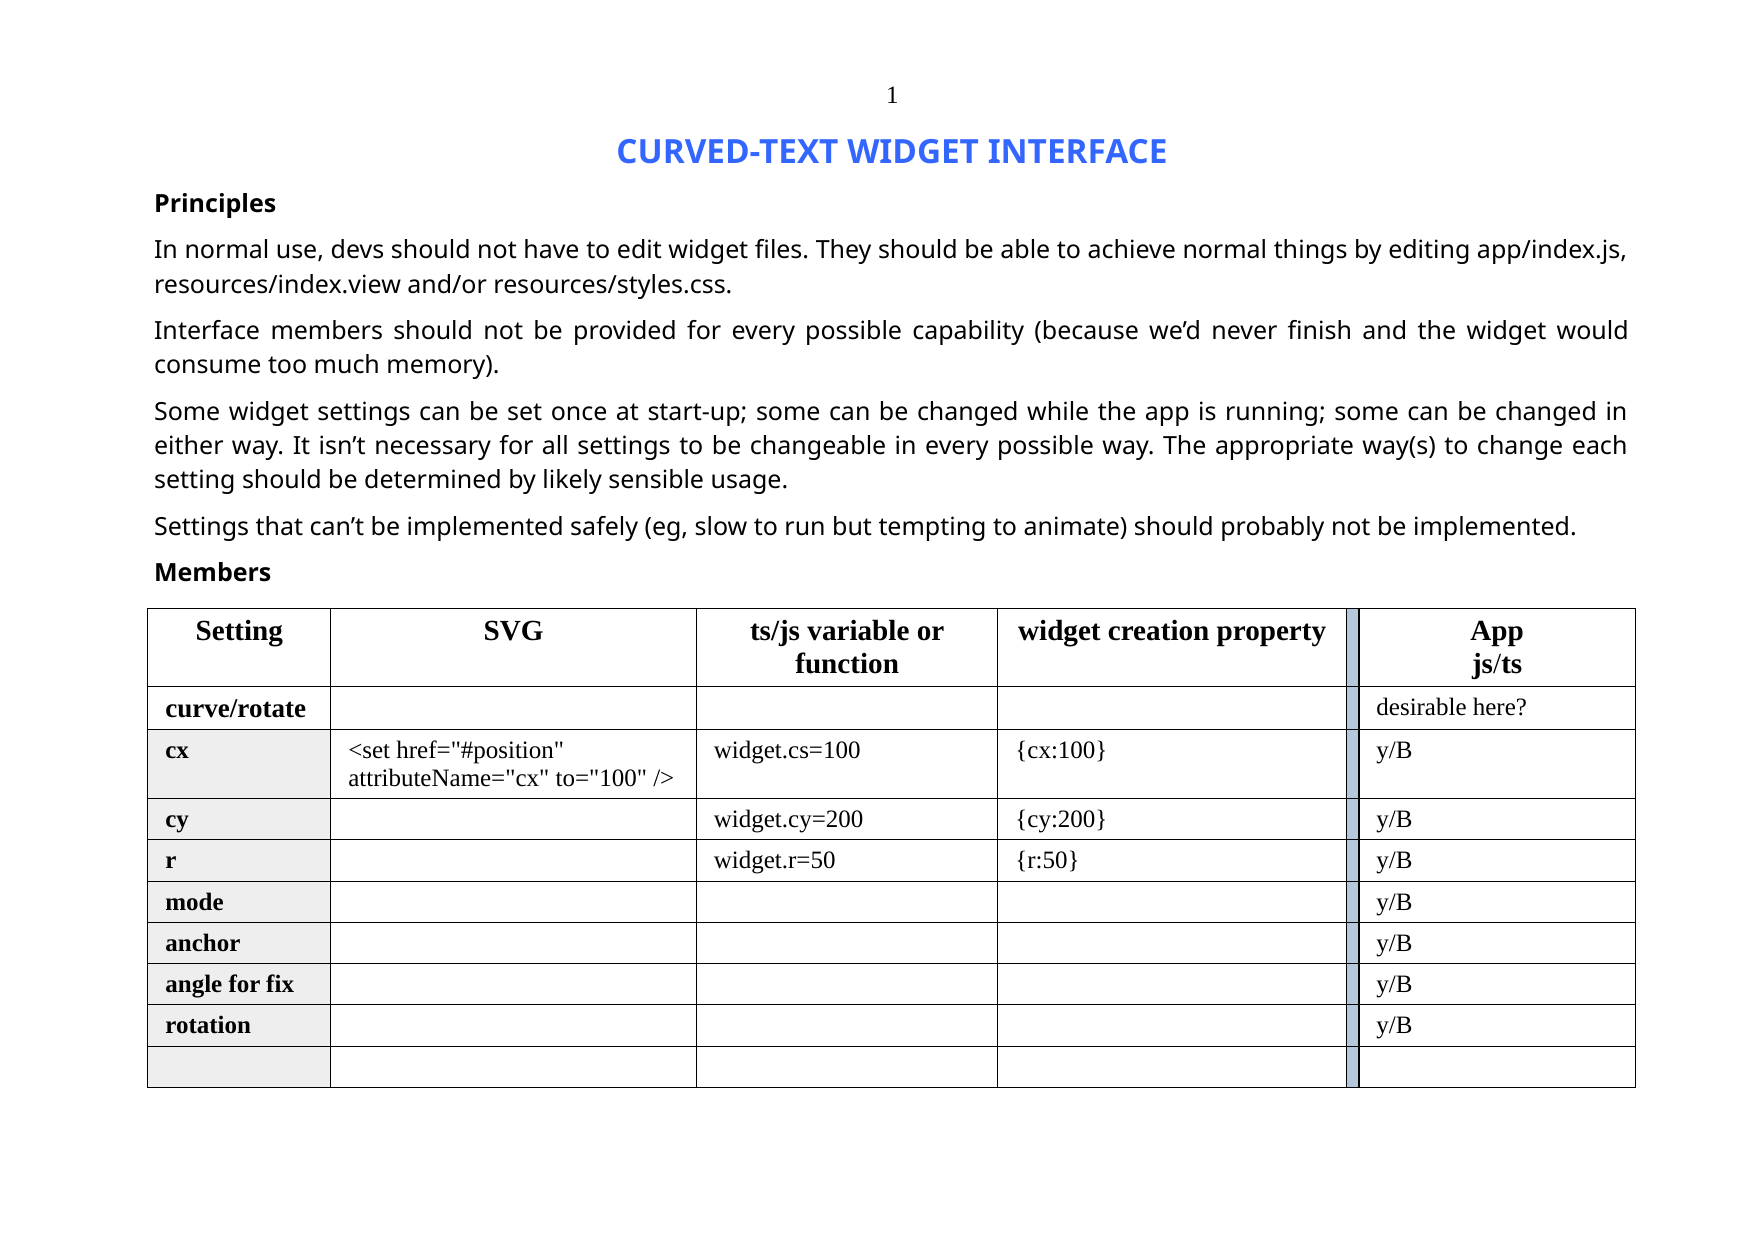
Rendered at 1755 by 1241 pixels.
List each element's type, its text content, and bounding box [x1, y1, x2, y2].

table_cell desirable here? [1360, 687, 1635, 729]
table_cell widget.cy=200 [697, 799, 997, 839]
table_cell [331, 882, 696, 922]
table_cell [331, 1005, 696, 1046]
table_cell [331, 923, 696, 963]
table_cell angle for fix [148, 964, 330, 1004]
table_cell [331, 687, 696, 729]
table_cell {cx:100} [998, 730, 1346, 798]
table_cell [148, 1047, 330, 1087]
table_cell [697, 1047, 997, 1087]
table_cell {cy:200} [998, 799, 1346, 839]
table_cell y/B [1360, 730, 1635, 798]
table_cell [1347, 1047, 1358, 1087]
table_header App js/ts [1360, 609, 1635, 686]
table_cell [998, 687, 1346, 729]
table_cell y/B [1360, 923, 1635, 963]
table_cell [1347, 840, 1358, 881]
table_cell [697, 882, 997, 922]
text Interface members should not be provided for every possible capability (because we’d never finish and the widget would consume too much memory). [148, 307, 1636, 381]
table_header ts/js variable or function [697, 609, 997, 686]
table_cell [697, 1005, 997, 1046]
table_cell [697, 687, 997, 729]
table_cell anchor [148, 923, 330, 963]
table_cell widget.r=50 [697, 840, 997, 881]
table_cell [1347, 687, 1358, 729]
table_cell [697, 964, 997, 1004]
table_cell [1347, 964, 1358, 1004]
table_cell [331, 799, 696, 839]
table_cell [331, 840, 696, 881]
table_cell [1347, 923, 1358, 963]
table_cell y/B [1360, 1005, 1635, 1046]
table_cell y/B [1360, 964, 1635, 1004]
table_cell [998, 1005, 1346, 1046]
table_cell y/B [1360, 882, 1635, 922]
table_cell [998, 923, 1346, 963]
table_cell rotation [148, 1005, 330, 1046]
subtitle Members [148, 548, 1636, 595]
table_cell [998, 964, 1346, 1004]
table_cell [1360, 1047, 1635, 1087]
text In normal use, devs should not have to edit widget files. They should be able to achieve normal things by editing app/index.js, resources/index.view and/or resources/styles.css. [148, 226, 1636, 300]
table_cell [1347, 1005, 1358, 1046]
table_cell cx [148, 730, 330, 798]
table_cell [331, 1047, 696, 1087]
table_cell [998, 882, 1346, 922]
table_header [1347, 609, 1358, 686]
subtitle Principles [148, 179, 1636, 220]
table_cell [697, 923, 997, 963]
table_cell y/B [1360, 840, 1635, 881]
table_cell [1347, 799, 1358, 839]
table_cell cy [148, 799, 330, 839]
table_cell [1347, 882, 1358, 922]
table_cell {r:50} [998, 840, 1346, 881]
table_header Setting [148, 609, 330, 686]
table_cell mode [148, 882, 330, 922]
text Some widget settings can be set once at start-up; some can be changed while the app is running; some can be changed in either way. It isn’t necessary for all settings to be changeable in every possible way. The appropriate way(s) to change each setting should be determined by likely sensible usage. [148, 387, 1636, 496]
table_cell y/B [1360, 799, 1635, 839]
table_cell [1347, 730, 1358, 798]
table_cell [998, 1047, 1346, 1087]
table_cell widget.cs=100 [697, 730, 997, 798]
table_header widget creation property [998, 609, 1346, 686]
table_cell curve/rotate [148, 687, 330, 729]
subtitle Curved-Text Widget Interface [148, 121, 1636, 173]
table_cell [331, 964, 696, 1004]
table_header SVG [331, 609, 696, 686]
table_cell r [148, 840, 330, 881]
text Settings that can’t be implemented safely (eg, slow to run but tempting to animate) should probably not be implemented. [148, 502, 1636, 542]
table_cell <set href="#position" attributeName="cx" to="100" /> [331, 730, 696, 798]
